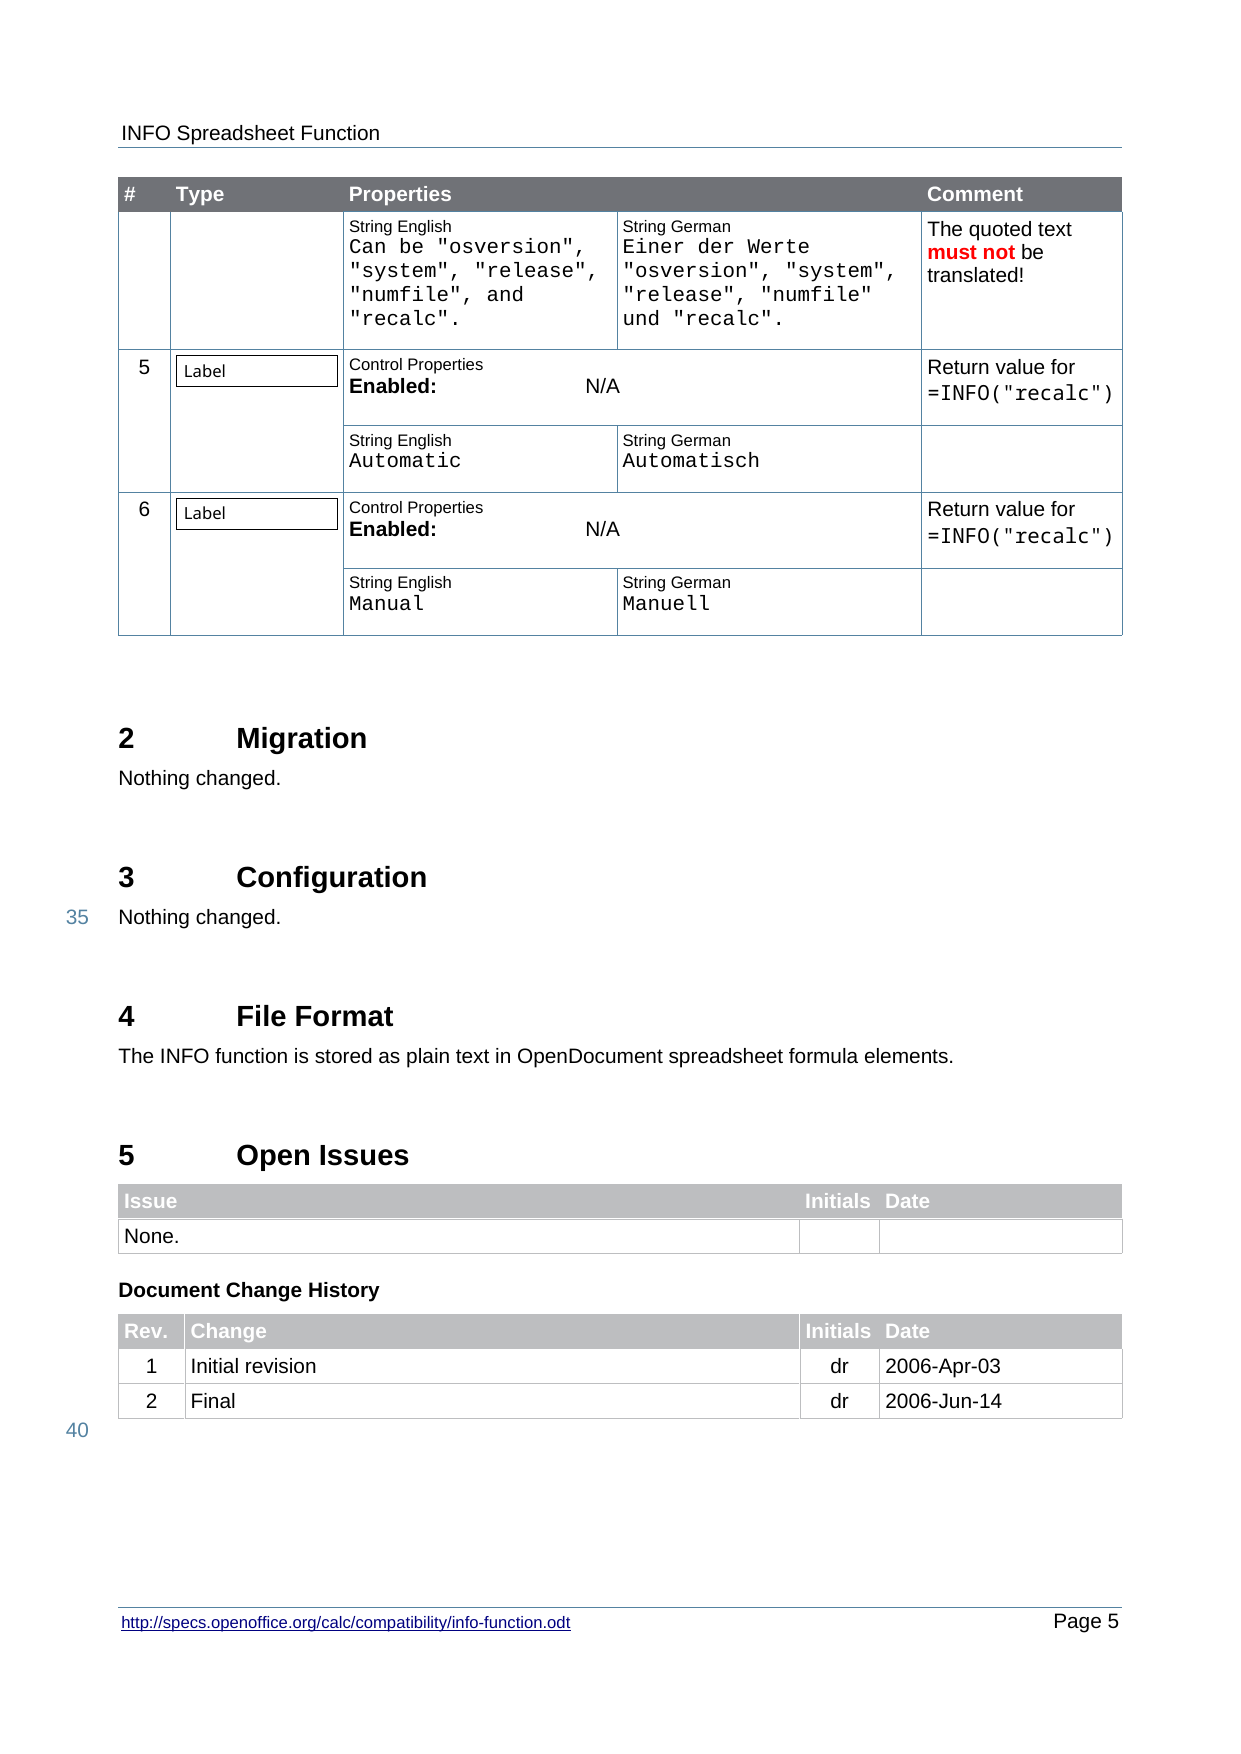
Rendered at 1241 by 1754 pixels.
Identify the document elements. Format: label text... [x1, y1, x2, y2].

table_cell String German Manuell [618, 569, 921, 635]
text Nothing changed. [118, 905, 1122, 929]
table_cell String English Manual [344, 569, 617, 635]
table_header Return value for =INFO("recalc") [922, 350, 1122, 425]
table_cell [171, 350, 343, 492]
table_header # [118, 177, 170, 212]
table_cell dr [801, 1384, 879, 1418]
table_cell 1 [119, 1349, 184, 1383]
table_cell [171, 212, 343, 349]
table_cell Initial revision [186, 1349, 799, 1383]
table_header Date [879, 1184, 1122, 1218]
table_cell String English Automatic [344, 426, 617, 492]
table_cell 2006-Apr-03 [880, 1349, 1122, 1383]
table_header Type [170, 177, 343, 212]
table_header Properties [343, 177, 921, 211]
table_header Return value for =INFO("recalc") [922, 493, 1122, 568]
table_cell Final [186, 1384, 799, 1418]
table_cell [880, 1220, 1122, 1253]
table_cell dr [801, 1349, 879, 1383]
table_cell None. [119, 1220, 799, 1253]
table_cell [800, 1220, 879, 1253]
table_header Control Properties Enabled: N/A [344, 493, 921, 568]
table_cell [119, 212, 170, 349]
table_cell 2 [119, 1384, 184, 1418]
table_cell String German Einer der Werte "osversion", "system", "release", "numfile" und "recalc". [618, 212, 921, 349]
subtitle Migration [118, 722, 1122, 754]
table_header Comment [921, 177, 1122, 211]
subtitle Document Change History [118, 1278, 1122, 1302]
subtitle File Format [118, 1000, 1122, 1033]
table_header Issue [118, 1184, 799, 1218]
table_cell 5 [119, 350, 170, 492]
table_header Control Properties Enabled: N/A [344, 350, 921, 425]
table_cell String English Can be "osversion", "system", "release", "numfile", and "recalc". [344, 212, 617, 349]
subtitle Configuration [118, 861, 1122, 894]
table_cell The quoted text must not be translated! [922, 212, 1122, 349]
table_cell String German Automatisch [618, 426, 921, 492]
text Nothing changed. [118, 766, 1122, 789]
table_header Initials [799, 1184, 879, 1218]
table_header Date [879, 1314, 1122, 1349]
table_cell 6 [119, 493, 170, 635]
table_header Change [185, 1314, 799, 1349]
table_cell [922, 426, 1122, 492]
text The INFO function is stored as plain text in OpenDocument spreadsheet formula elements. [118, 1044, 1122, 1068]
subtitle Open Issues [118, 1139, 1122, 1172]
table_header Rev. [118, 1314, 184, 1349]
table_header Initials [800, 1314, 879, 1349]
table_cell [171, 493, 343, 635]
table_cell [922, 569, 1122, 635]
table_cell 2006-Jun-14 [880, 1384, 1122, 1418]
